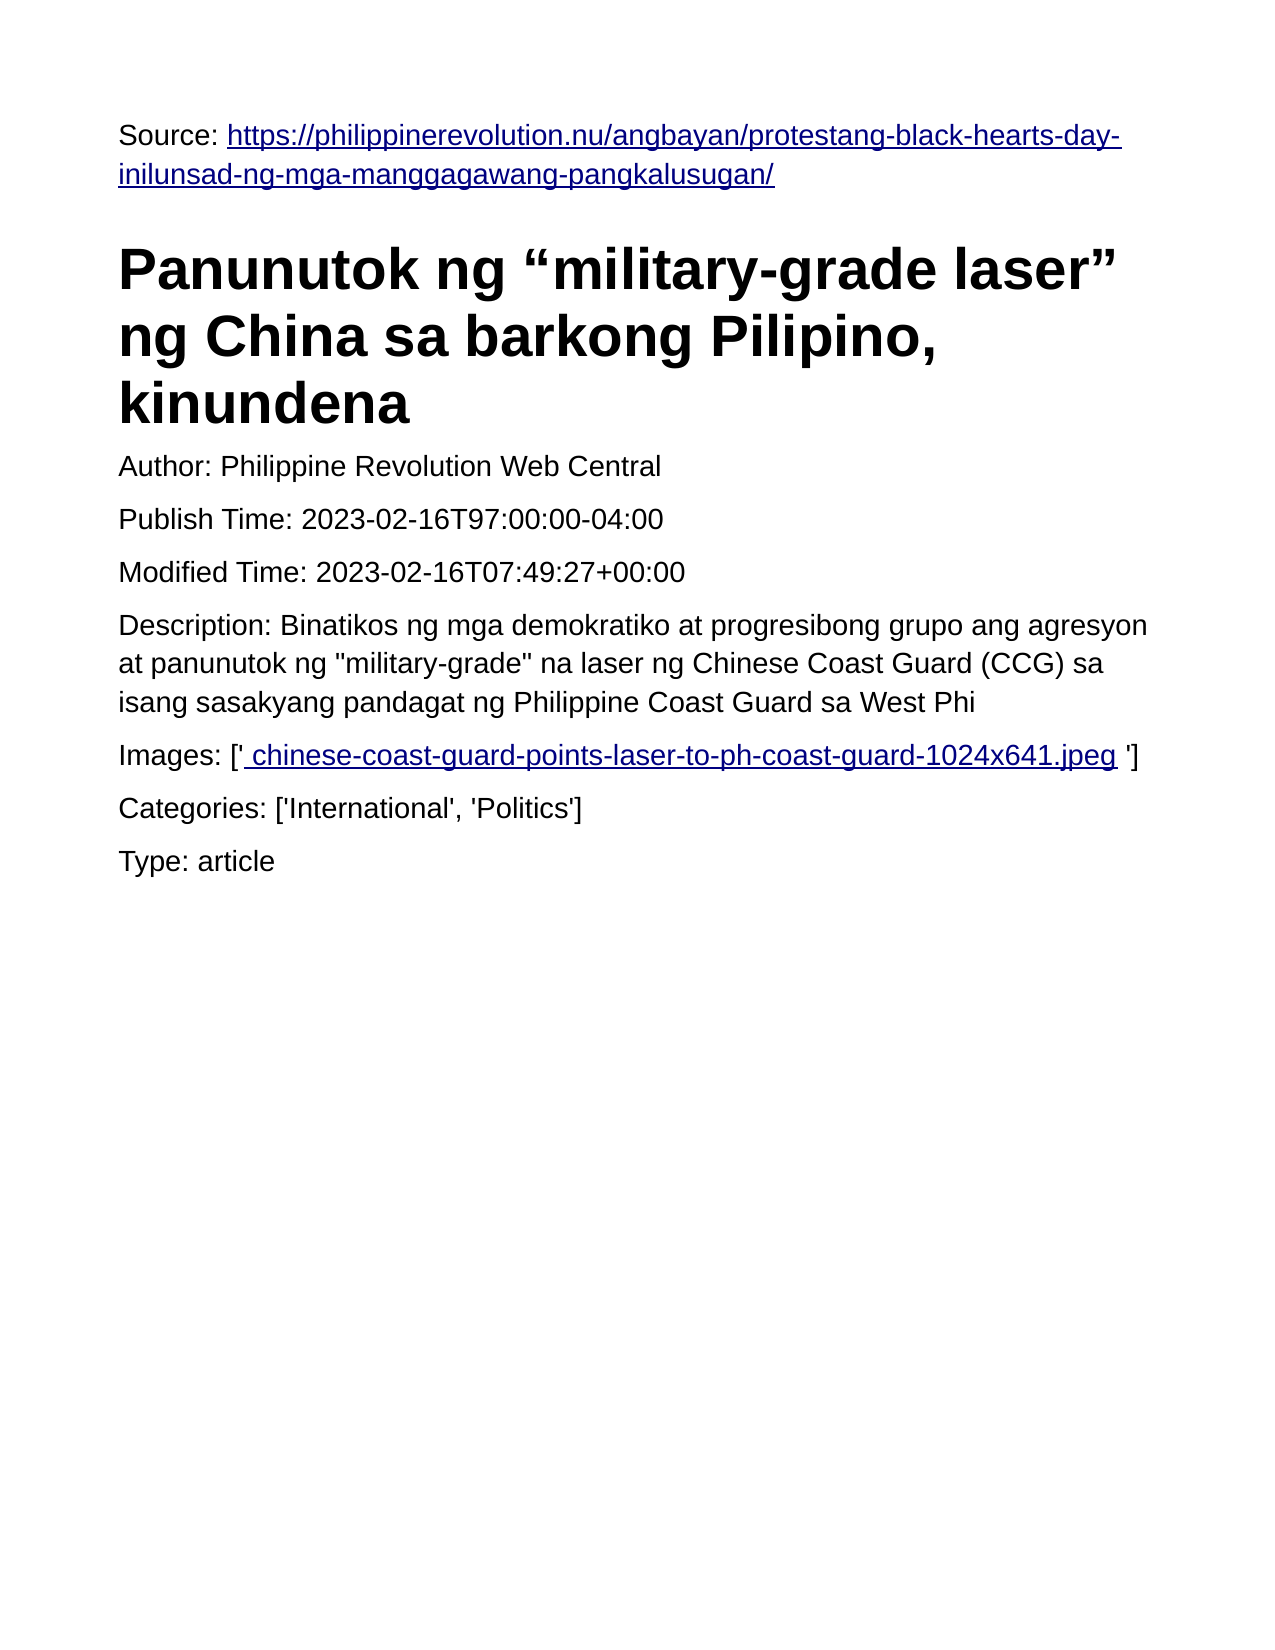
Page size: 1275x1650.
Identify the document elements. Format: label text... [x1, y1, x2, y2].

text Publish Time: 2023-02-16T97:00:00-04:00 [118, 502, 1157, 535]
text Source: https://philippinerevolution.nu/angbayan/protestang-black-hearts-day-inilunsad-ng-mga-manggagawang-pangkalusugan/ [118, 118, 1157, 190]
text Author: Philippine Revolution Web Central [118, 448, 1157, 482]
text Type: article [118, 844, 1157, 878]
text Modified Time: 2023-02-16T07:49:27+00:00 [118, 555, 1157, 588]
subtitle Panunutok ng “military-grade laser” ng China sa barkong Pilipino, kinundena [118, 235, 1157, 436]
text Images: [' chinese-coast-guard-points-laser-to-ph-coast-guard-1024x641.jpeg '] [118, 738, 1157, 772]
text Description: Binatikos ng mga demokratiko at progresibong grupo ang agresyon at panunutok ng "military-grade" na laser ng Chinese Coast Guard (CCG) sa isang sasakyang pandagat ng Philippine Coast Guard sa West Phi [118, 608, 1157, 718]
text Categories: ['International', 'Politics'] [118, 791, 1157, 825]
